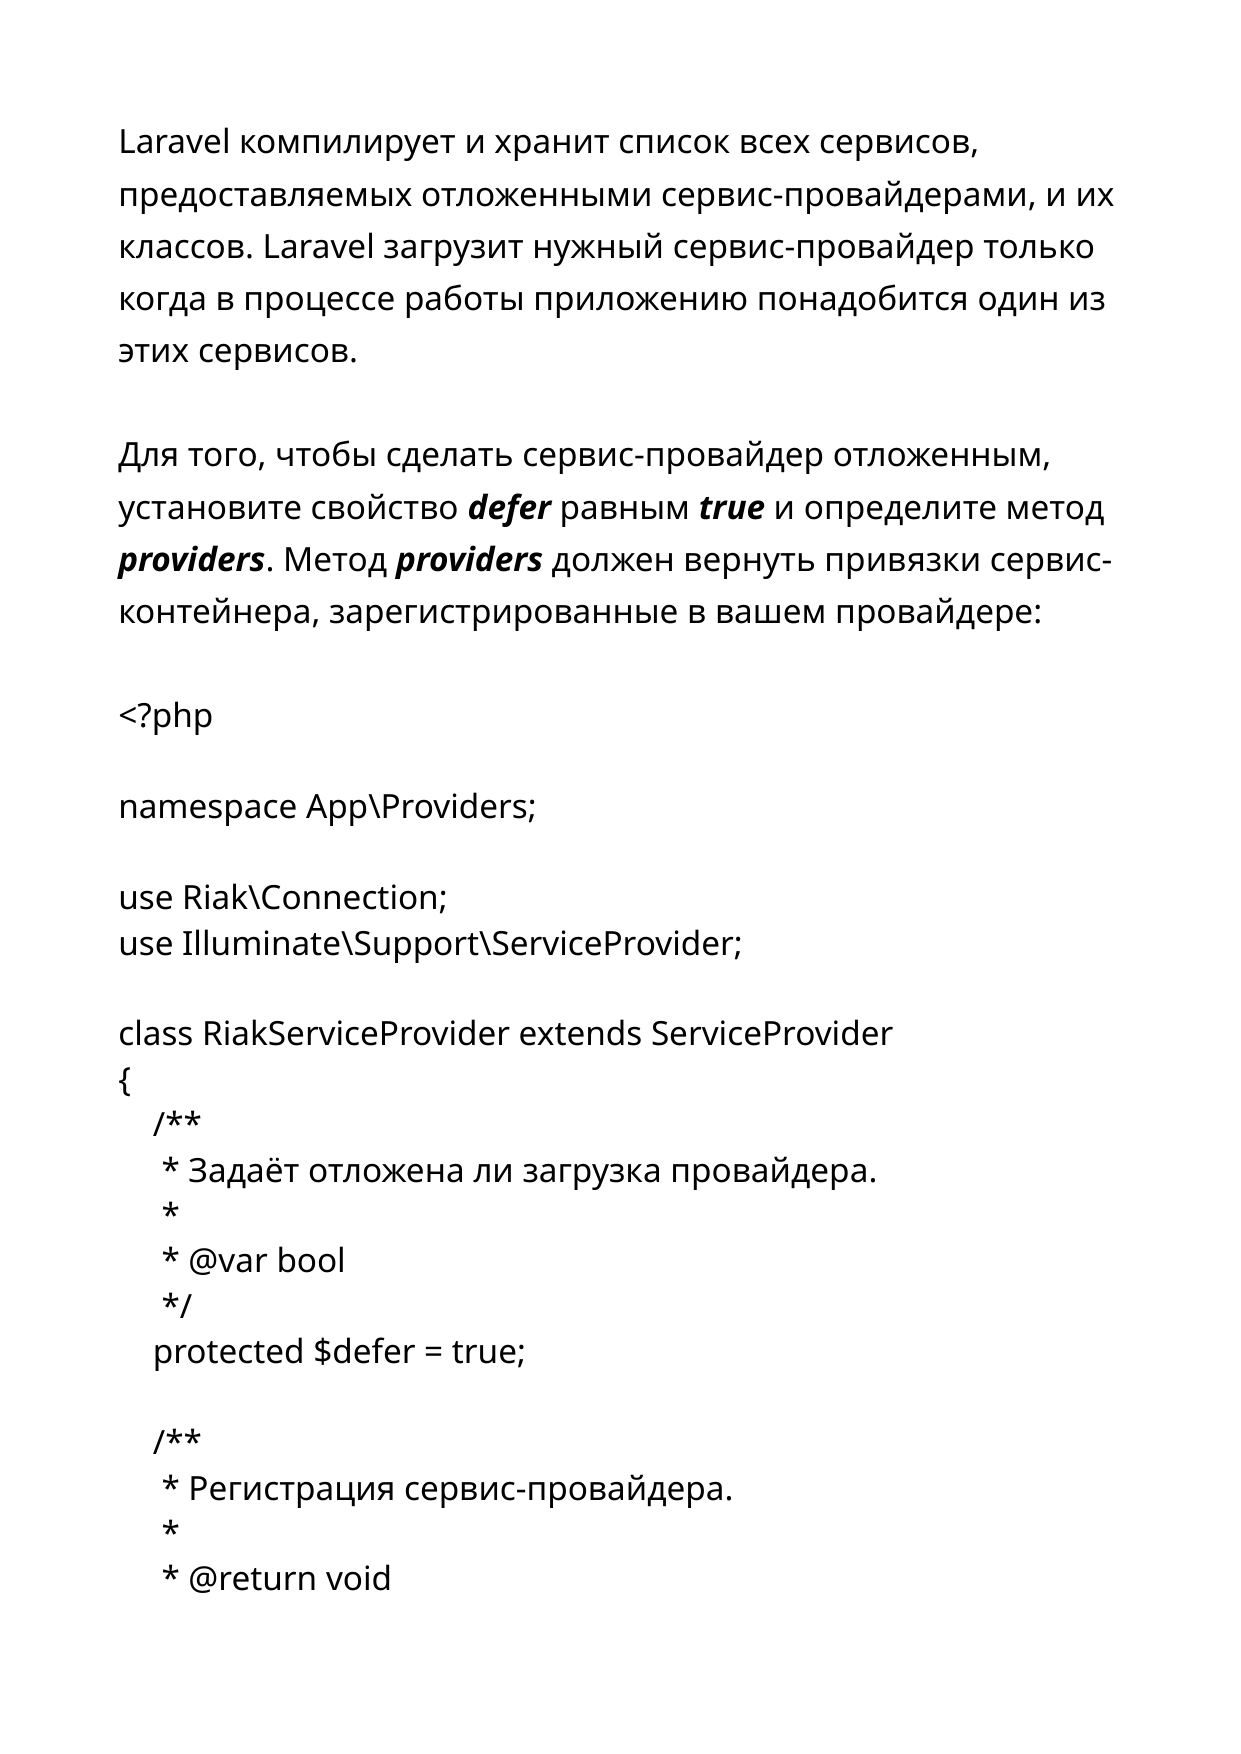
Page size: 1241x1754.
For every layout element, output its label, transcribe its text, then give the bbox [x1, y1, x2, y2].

text */ [118, 1283, 1122, 1328]
text /** [118, 1419, 1122, 1464]
text { [118, 1056, 1122, 1101]
text * @return void [118, 1555, 1122, 1601]
text <?php [118, 692, 1122, 738]
text * @var bool [118, 1237, 1122, 1283]
text * Задаёт отложена ли загрузка провайдера. [118, 1146, 1122, 1192]
text use Riak\Connection; [118, 874, 1122, 919]
text * [118, 1510, 1122, 1555]
text Для того, чтобы сделать сервис-провайдер отложенным, установите свойство defer равным true и определите метод providers. Метод providers должен вернуть привязки сервис-контейнера, зарегистрированные в вашем провайдере: [118, 431, 1122, 633]
text * [118, 1192, 1122, 1237]
text * Регистрация сервис-провайдера. [118, 1464, 1122, 1510]
text use Illuminate\Support\ServiceProvider; [118, 919, 1122, 965]
text protected $defer = true; [118, 1328, 1122, 1373]
text Laravel компилирует и хранит список всех сервисов, предоставляемых отложенными сервис-провайдерами, и их классов. Laravel загрузит нужный сервис-провайдер только когда в процессе работы приложению понадобится один из этих сервисов. [118, 118, 1122, 372]
text /** [118, 1101, 1122, 1146]
text namespace App\Providers; [118, 783, 1122, 828]
text class RiakServiceProvider extends ServiceProvider [118, 1010, 1122, 1056]
